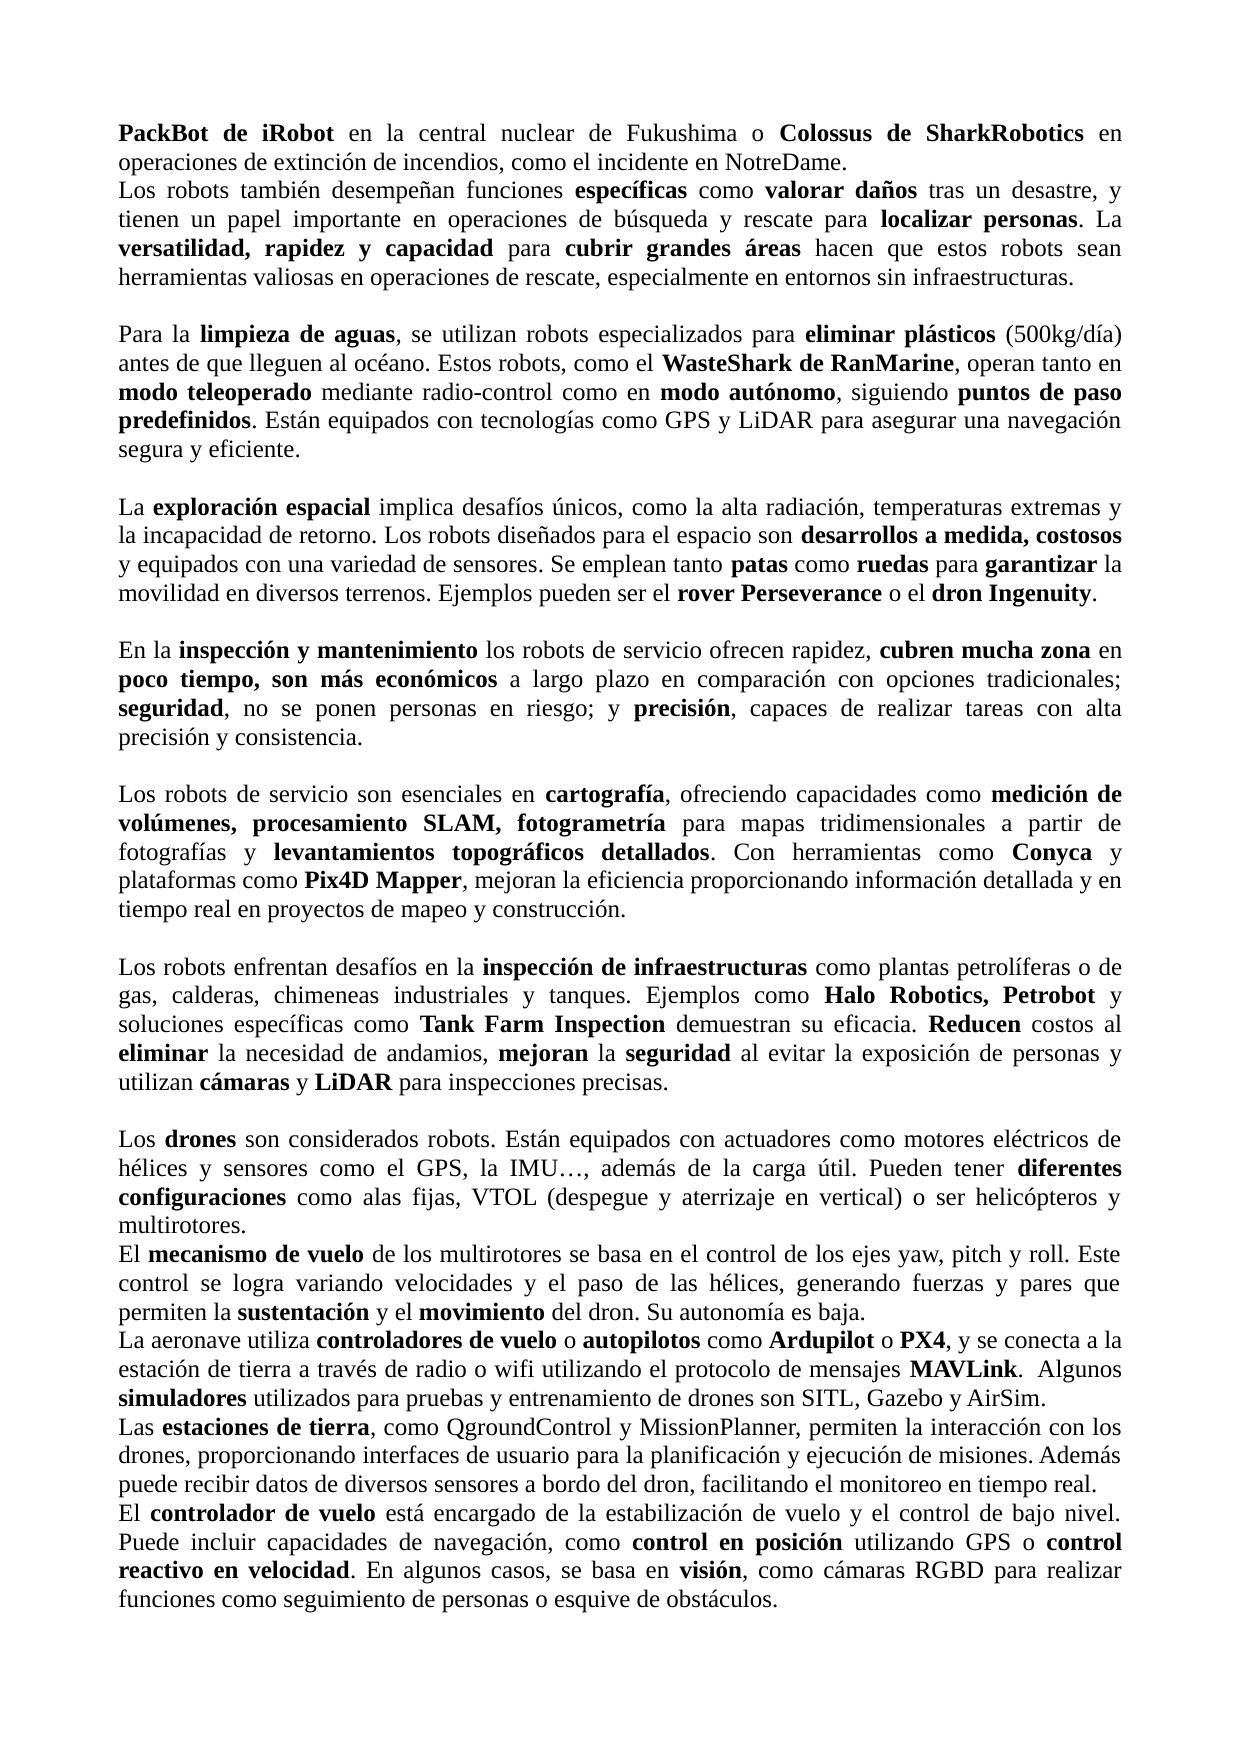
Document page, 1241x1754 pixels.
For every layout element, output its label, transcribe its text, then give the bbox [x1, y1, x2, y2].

text Los robots enfrentan desafíos en la inspección de infraestructuras como plantas petrolíferas o de gas, calderas, chimeneas industriales y tanques. Ejemplos como Halo Robotics, Petrobot y soluciones específicas como Tank Farm Inspection demuestran su eficacia. Reducen costos al eliminar la necesidad de andamios, mejoran la seguridad al evitar la exposición de personas y utilizan cámaras y LiDAR para inspecciones precisas. [118, 952, 1122, 1096]
text Los robots de servicio son esenciales en cartografía, ofreciendo capacidades como medición de volúmenes, procesamiento SLAM, fotogrametría para mapas tridimensionales a partir de fotografías y levantamientos topográficos detallados. Con herramientas como Conyca y plataformas como Pix4D Mapper, mejoran la eficiencia proporcionando información detallada y en tiempo real en proyectos de mapeo y construcción. [118, 779, 1122, 923]
text Para la limpieza de aguas, se utilizan robots especializados para eliminar plásticos (500kg/día) antes de que lleguen al océano. Estos robots, como el WasteShark de RanMarine, operan tanto en modo teleoperado mediante radio-control como en modo autónomo, siguiendo puntos de paso predefinidos. Están equipados con tecnologías como GPS y LiDAR para asegurar una navegación segura y eficiente. [118, 319, 1122, 463]
text Los drones son considerados robots. Están equipados con actuadores como motores eléctricos de hélices y sensores como el GPS, la IMU…, además de la carga útil. Pueden tener diferentes configuraciones como alas fijas, VTOL (despegue y aterrizaje en vertical) o ser helicópteros y multirotores. [118, 1124, 1122, 1239]
text PackBot de iRobot en la central nuclear de Fukushima o Colossus de SharkRobotics en operaciones de extinción de incendios, como el incidente en NotreDame. [118, 118, 1122, 176]
text El controlador de vuelo está encargado de la estabilización de vuelo y el control de bajo nivel. Puede incluir capacidades de navegación, como control en posición utilizando GPS o control reactivo en velocidad. En algunos casos, se basa en visión, como cámaras RGBD para realizar funciones como seguimiento de personas o esquive de obstáculos. [118, 1498, 1122, 1613]
text El mecanismo de vuelo de los multirotores se basa en el control de los ejes yaw, pitch y roll. Este control se logra variando velocidades y el paso de las hélices, generando fuerzas y pares que permiten la sustentación y el movimiento del dron. Su autonomía es baja. [118, 1239, 1122, 1326]
text La exploración espacial implica desafíos únicos, como la alta radiación, temperaturas extremas y la incapacidad de retorno. Los robots diseñados para el espacio son desarrollos a medida, costosos y equipados con una variedad de sensores. Se emplean tanto patas como ruedas para garantizar la movilidad en diversos terrenos. Ejemplos pueden ser el rover Perseverance o el dron Ingenuity. [118, 492, 1122, 607]
text En la inspección y mantenimiento los robots de servicio ofrecen rapidez, cubren mucha zona en poco tiempo, son más económicos a largo plazo en comparación con opciones tradicionales; seguridad, no se ponen personas en riesgo; y precisión, capaces de realizar tareas con alta precisión y consistencia. [118, 636, 1122, 751]
text La aeronave utiliza controladores de vuelo o autopilotos como Ardupilot o PX4, y se conecta a la estación de tierra a través de radio o wifi utilizando el protocolo de mensajes MAVLink. Algunos simuladores utilizados para pruebas y entrenamiento de drones son SITL, Gazebo y AirSim. [118, 1326, 1122, 1412]
text Los robots también desempeñan funciones específicas como valorar daños tras un desastre, y tienen un papel importante en operaciones de búsqueda y rescate para localizar personas. La versatilidad, rapidez y capacidad para cubrir grandes áreas hacen que estos robots sean herramientas valiosas en operaciones de rescate, especialmente en entornos sin infraestructuras. [118, 176, 1122, 291]
text Las estaciones de tierra, como QgroundControl y MissionPlanner, permiten la interacción con los drones, proporcionando interfaces de usuario para la planificación y ejecución de misiones. Además puede recibir datos de diversos sensores a bordo del dron, facilitando el monitoreo en tiempo real. [118, 1412, 1122, 1498]
